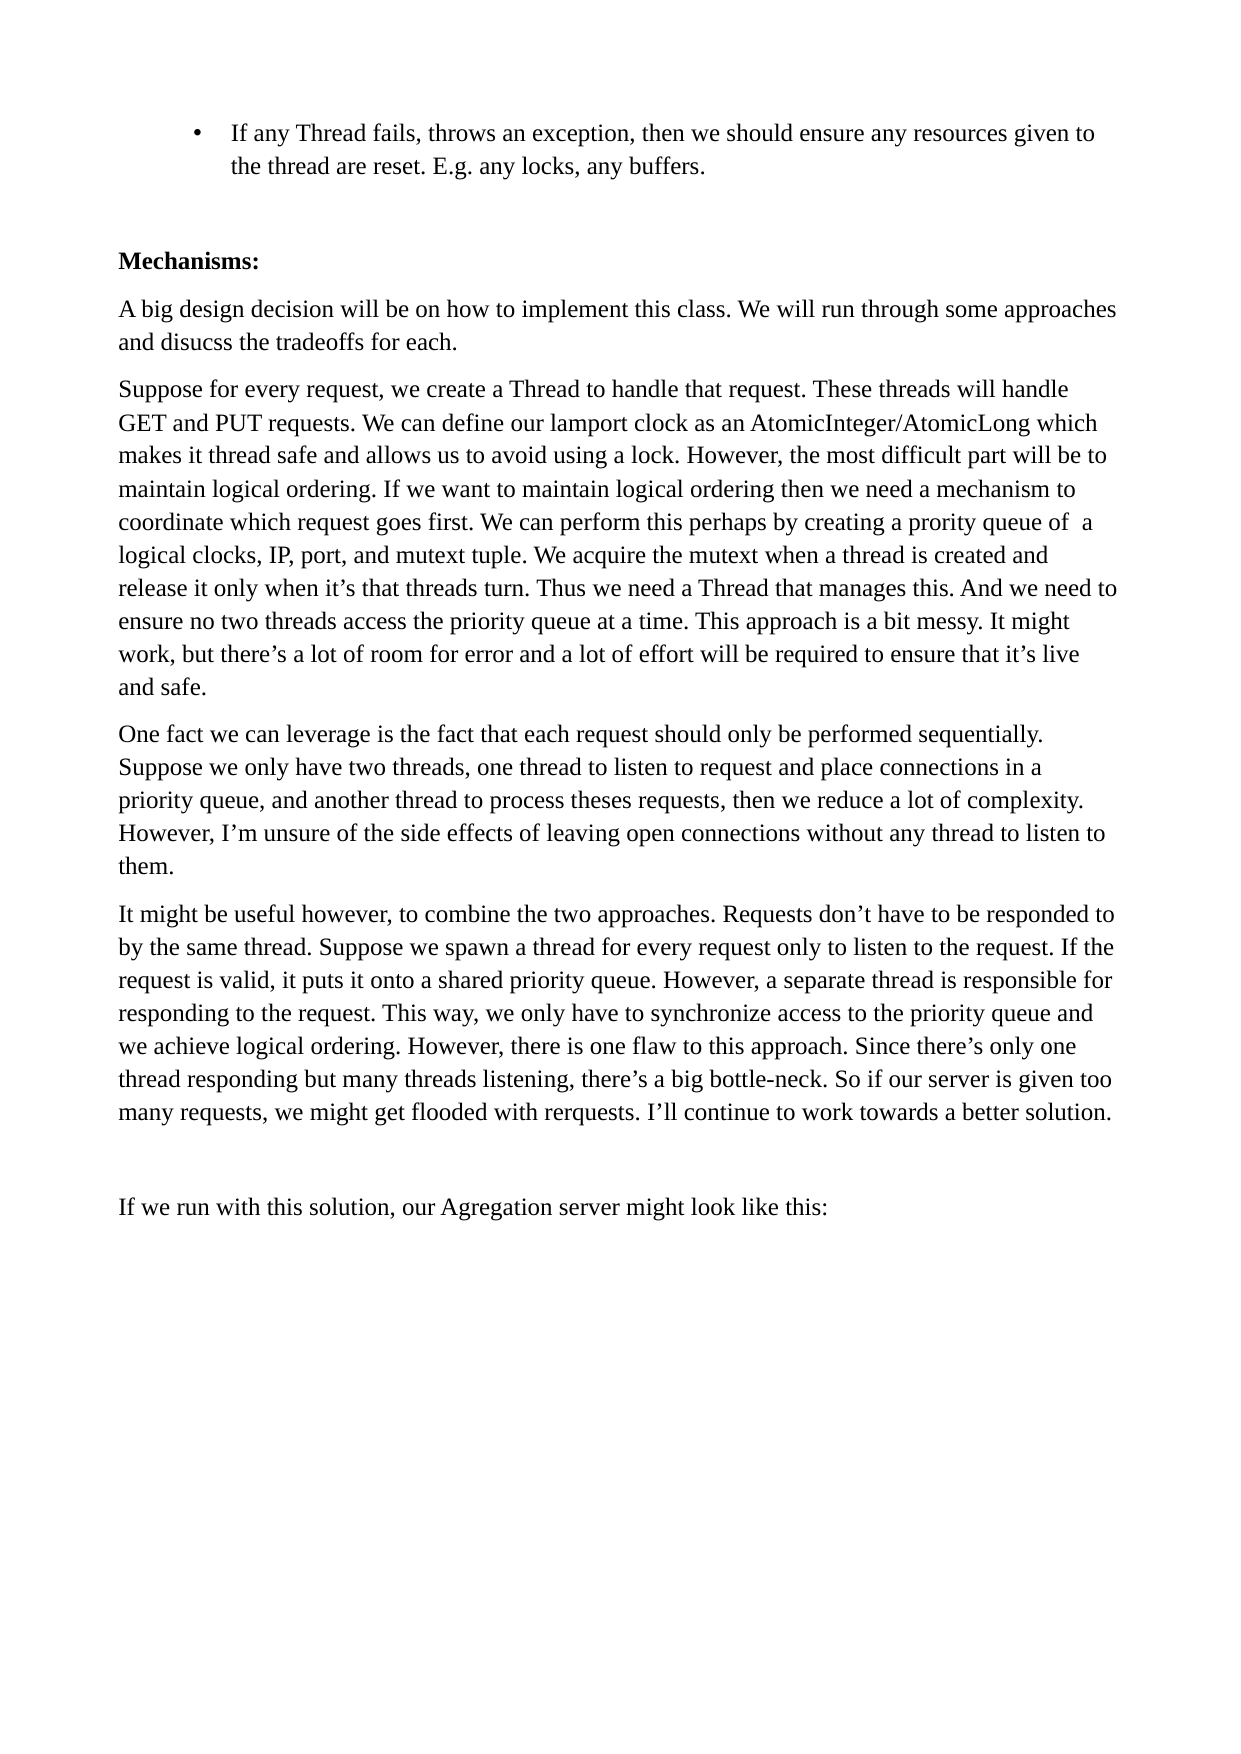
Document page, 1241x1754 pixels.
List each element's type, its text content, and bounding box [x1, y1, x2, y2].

list If any Thread fails, throws an exception, then we should ensure any resources given to the thread are reset. E.g. any locks, any buffers. [193, 118, 1122, 180]
text It might be useful however, to combine the two approaches. Requests don’t have to be responded to by the same thread. Suppose we spawn a thread for every request only to listen to the request. If the request is valid, it puts it onto a shared priority queue. However, a separate thread is responsible for responding to the request. This way, we only have to synchronize access to the priority queue and we achieve logical ordering. However, there is one flaw to this approach. Since there’s only one thread responding but many threads listening, there’s a big bottle-neck. So if our server is given too many requests, we might get flooded with rerquests. I’ll continue to work towards a better solution. [118, 899, 1122, 1126]
text Suppose for every request, we create a Thread to handle that request. These threads will handle GET and PUT requests. We can define our lamport clock as an AtomicInteger/AtomicLong which makes it thread safe and allows us to avoid using a lock. However, the most difficult part will be to maintain logical ordering. If we want to maintain logical ordering then we need a mechanism to coordinate which request goes first. We can perform this perhaps by creating a prority queue of a logical clocks, IP, port, and mutext tuple. We acquire the mutext when a thread is created and release it only when it’s that threads turn. Thus we need a Thread that manages this. And we need to ensure no two threads access the priority queue at a time. This approach is a bit messy. It might work, but there’s a lot of room for error and a lot of effort will be required to ensure that it’s live and safe. [118, 374, 1122, 701]
text A big design decision will be on how to implement this class. We will run through some approaches and disucss the tradeoffs for each. [118, 294, 1122, 356]
text One fact we can leverage is the fact that each request should only be performed sequentially. Suppose we only have two threads, one thread to listen to request and place connections in a priority queue, and another thread to process theses requests, then we reduce a lot of complexity. However, I’m unsure of the side effects of leaving open connections without any thread to listen to them. [118, 719, 1122, 880]
text Mechanisms: [118, 246, 1122, 275]
text If we run with this solution, our Agregation server might look like this: [118, 1192, 1122, 1221]
